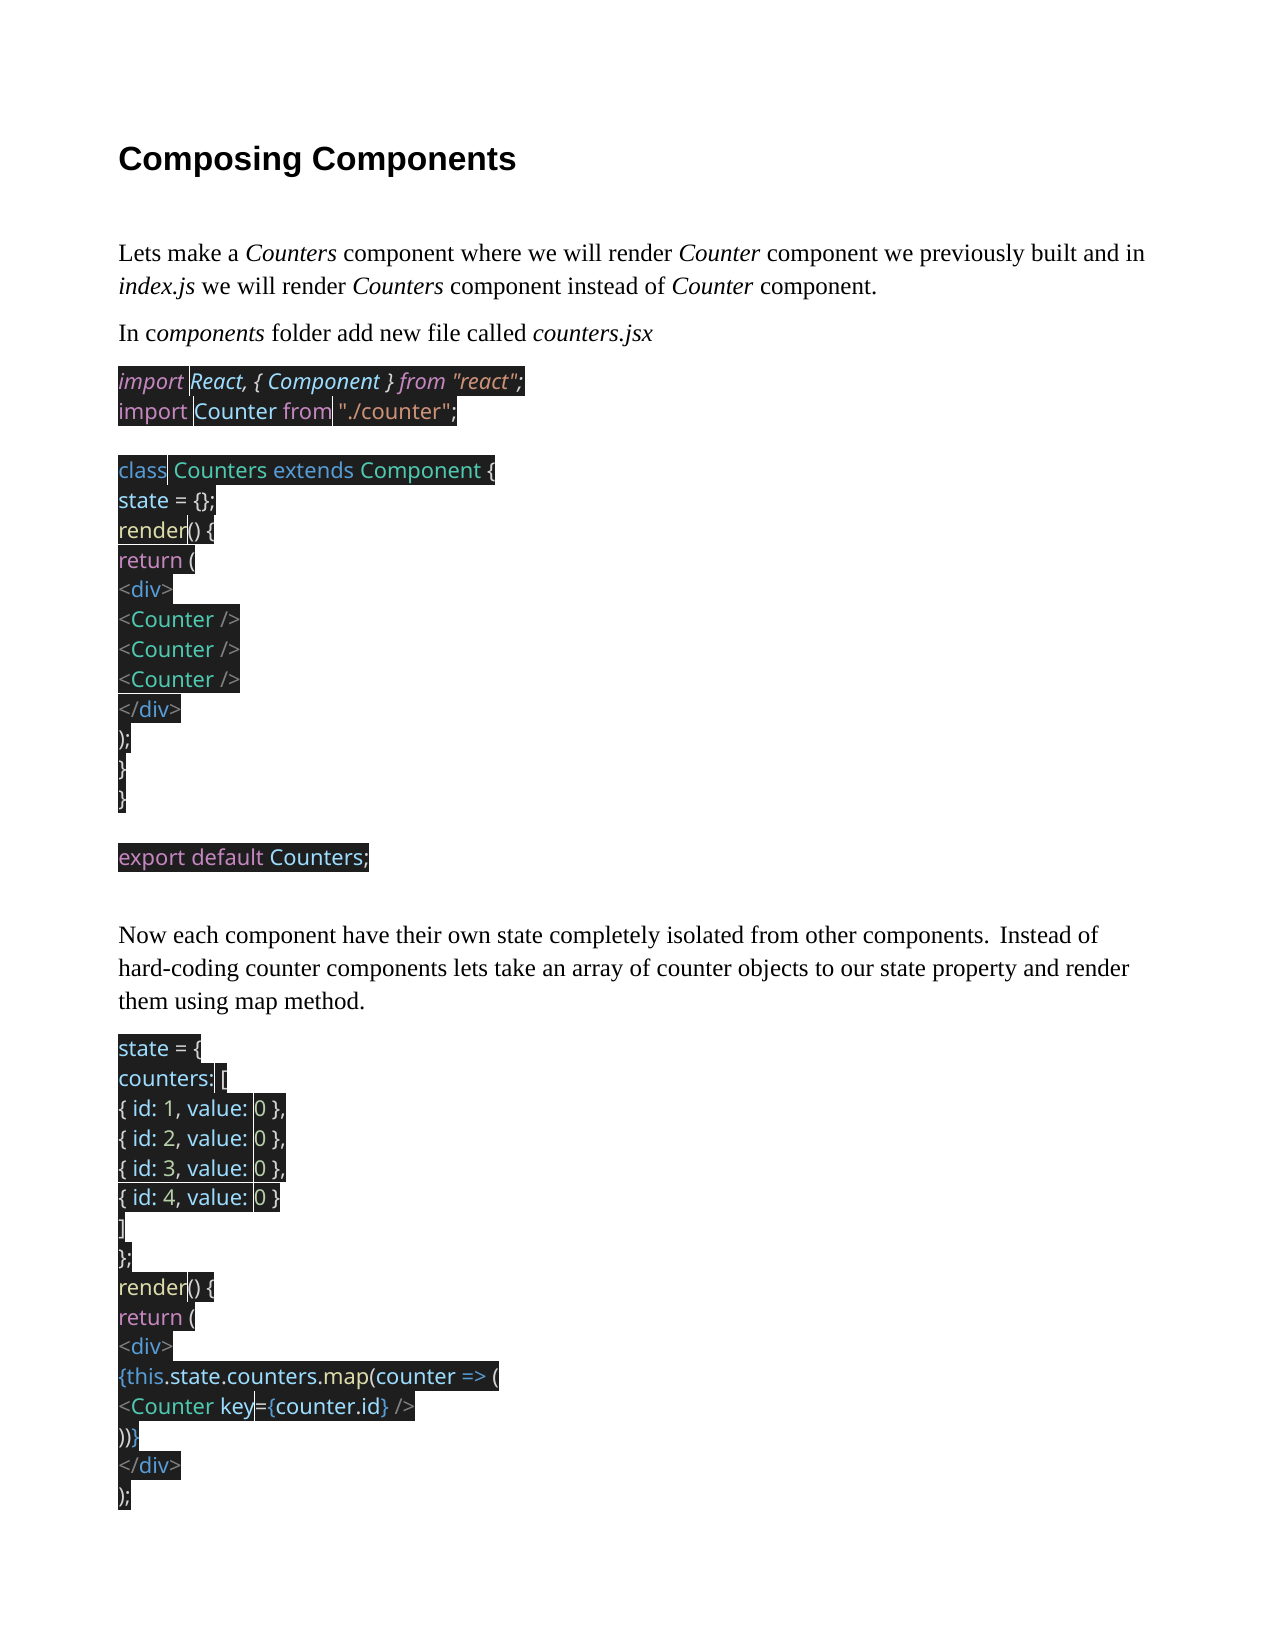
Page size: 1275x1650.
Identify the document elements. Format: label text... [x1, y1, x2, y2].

text export default Counters; [118, 842, 1157, 872]
text { id: 4, value: 0 } [118, 1182, 1157, 1212]
text state = {}; [118, 485, 1157, 515]
text }; [118, 1242, 1157, 1272]
text state = { [118, 1033, 1157, 1063]
text render() { [118, 515, 1157, 544]
text } [118, 753, 1157, 783]
text { id: 3, value: 0 }, [118, 1153, 1157, 1182]
text Now each component have their own state completely isolated from other components. Instead of hard-coding counter components lets take an array of counter objects to our state property and render them using map method. [118, 920, 1157, 1014]
text <div> [118, 1331, 1157, 1361]
text In components folder add new file called counters.jsx [118, 318, 1157, 347]
text class Counters extends Component { [118, 455, 1157, 485]
text {this.state.counters.map(counter => ( [118, 1361, 1157, 1391]
text ); [118, 723, 1157, 753]
text ] [118, 1212, 1157, 1242]
text ); [118, 1480, 1157, 1510]
text } [118, 783, 1157, 813]
text <Counter key={counter.id} /> [118, 1391, 1157, 1421]
text { id: 2, value: 0 }, [118, 1123, 1157, 1153]
text Lets make a Counters component where we will render Counter component we previously built and in index.js we will render Counters component instead of Counter component. [118, 238, 1157, 299]
text render() { [118, 1272, 1157, 1302]
text counters: [ [118, 1063, 1157, 1093]
text { id: 1, value: 0 }, [118, 1093, 1157, 1123]
text </div> [118, 1451, 1157, 1480]
text return ( [118, 544, 1157, 574]
text import React, { Component } from "react"; [118, 366, 1157, 396]
text import Counter from "./counter"; [118, 396, 1157, 426]
text <Counter /> [118, 634, 1157, 664]
text ))} [118, 1421, 1157, 1451]
text </div> [118, 693, 1157, 723]
text <div> [118, 574, 1157, 604]
text <Counter /> [118, 604, 1157, 634]
text return ( [118, 1302, 1157, 1331]
subtitle Composing Components [118, 139, 1157, 178]
text <Counter /> [118, 664, 1157, 693]
